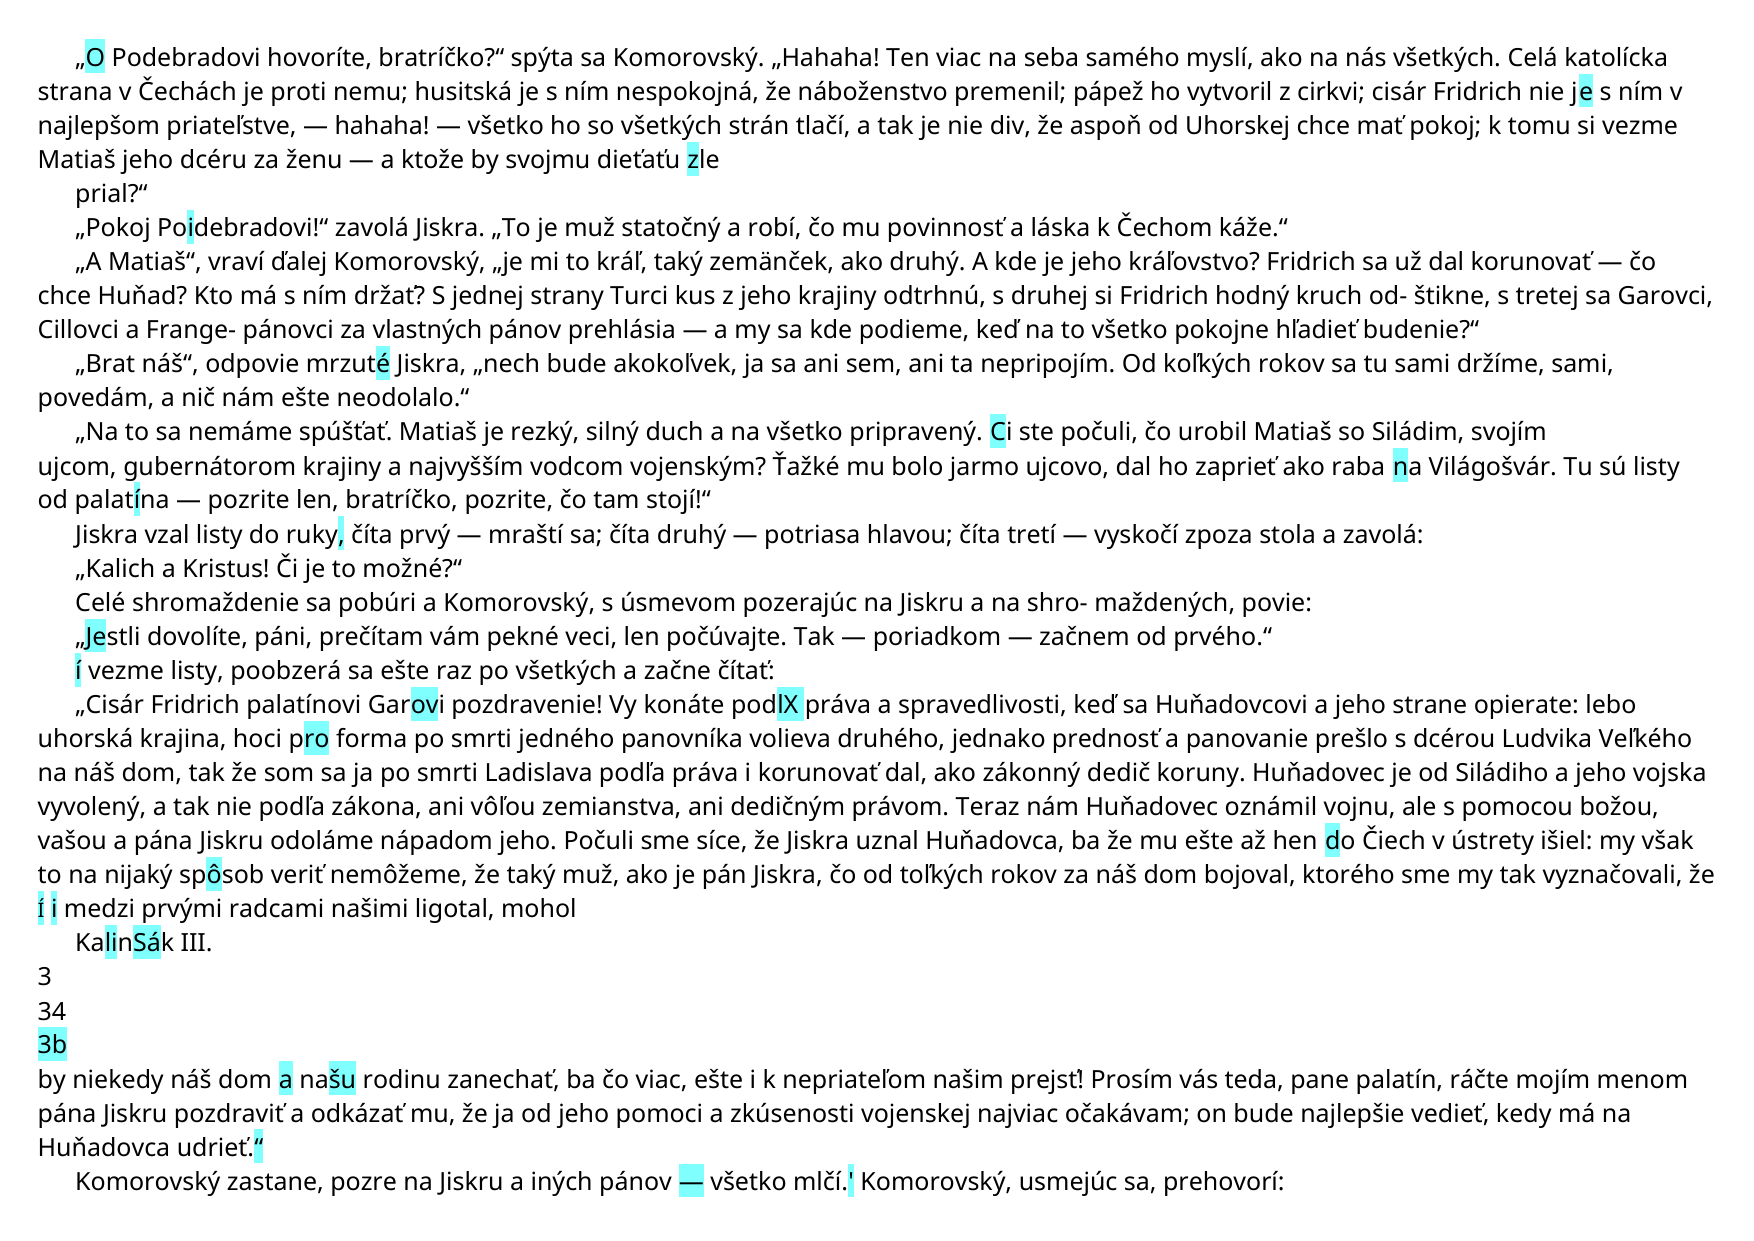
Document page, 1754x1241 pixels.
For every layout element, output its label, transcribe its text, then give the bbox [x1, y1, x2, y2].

text Komorovský zastane, pozre na Jiskru a iných pánov — všetko mlčí.' Komorovský, usmejúc sa, prehovorí: [37, 1163, 1716, 1197]
text Celé shromaždenie sa pobúri a Komorovský, s úsmevom pozerajúc na Jiskru a na shro- maždených, povie: [37, 584, 1716, 618]
text í vezme listy, poobzerá sa ešte raz po všetkých a začne čítať: [37, 652, 1716, 687]
text „Na to sa nemáme spúšťať. Matiaš je rezký, silný duch a na všetko pripravený. Ci ste počuli, čo urobil Matiaš so Siládim, svojím [37, 414, 1716, 448]
text „Pokoj Poidebradovi!“ zavolá Jiskra. „To je muž statočný a robí, čo mu povinnosť a láska k Čechom káže.“ [37, 210, 1716, 244]
text by niekedy náš dom a našu rodinu zanechať, ba čo viac, ešte i k nepriateľom našim prejsť! Prosím vás teda, pane palatín, ráčte mojím menom pána Jiskru pozdraviť a odkázať mu, že ja od jeho pomoci a zkúsenosti vojenskej najviac očakávam; on bude najlepšie vedieť, kedy má na Huňadovca udrieť.“ [37, 1061, 1716, 1163]
text „Cisár Fridrich palatínovi Garovi pozdravenie! Vy konáte podlX práva a spravedlivosti, keď sa Huňadovcovi a jeho strane opierate: lebo uhorská krajina, hoci pro forma po smrti jedného panovníka volieva druhého, jednako prednosť a panovanie prešlo s dcérou Ludvika Veľkého na náš dom, tak že som sa ja po smrti Ladislava podľa práva i korunovať dal, ako zákonný dedič koruny. Huňadovec je od Siládiho a jeho vojska vyvolený, a tak nie podľa zákona, ani vôľou zemianstva, ani dedičným právom. Teraz nám Huňadovec oznámil vojnu, ale s pomocou božou, vašou a pána Jiskru odoláme nápadom jeho. Počuli sme síce, že Jiskra uznal Huňadovca, ba že mu ešte až hen do Čiech v ústrety išiel: my však to na nijaký spôsob veriť nemôžeme, že taký muž, ako je pán Jiskra, čo od toľkých rokov za náš dom bojoval, ktorého sme my tak vyznačovali, že í i medzi prvými radcami našimi ligotal, mohol [37, 687, 1716, 925]
text 3b [37, 1027, 1716, 1061]
text 34 [37, 993, 1716, 1027]
text ujcom, gubernátorom krajiny a najvyšším vodcom vojenským? Ťažké mu bolo jarmo ujcovo, dal ho zaprieť ako raba na Világošvár. Tu sú listy od palatína — pozrite len, bratríčko, pozrite, čo tam stojí!“ [37, 448, 1716, 516]
text „O Podebradovi hovoríte, bratríčko?“ spýta sa Komorovský. „Hahaha! Ten viac na seba samého myslí, ako na nás všetkých. Celá katolícka strana v Čechách je proti nemu; husitská je s ním nespokojná, že náboženstvo premenil; pápež ho vytvoril z cirkvi; cisár Fridrich nie je s ním v najlepšom priateľstve, — hahaha! — všetko ho so všetkých strán tlačí, a tak je nie div, že aspoň od Uhorskej chce mať pokoj; k tomu si vezme Matiaš jeho dcéru za ženu — a ktože by svojmu dieťaťu zle [37, 39, 1716, 176]
text „Jestli dovolíte, páni, prečítam vám pekné veci, len počúvajte. Tak — poriadkom — začnem od prvého.“ [37, 618, 1716, 652]
text prial?“ [37, 176, 1716, 210]
text „A Matiaš“, vraví ďalej Komorovský, „je mi to kráľ, taký zemänček, ako druhý. A kde je jeho kráľovstvo? Fridrich sa už dal korunovať — čo chce Huňad? Kto má s ním držať? S jednej strany Turci kus z jeho krajiny odtrhnú, s druhej si Fridrich hodný kruch od- štikne, s tretej sa Garovci, Cillovci a Frange- pánovci za vlastných pánov prehlásia — a my sa kde podieme, keď na to všetko pokojne hľadieť budenie?“ [37, 244, 1716, 346]
text Jiskra vzal listy do ruky, číta prvý — mraští sa; číta druhý — potriasa hlavou; číta tretí — vyskočí zpoza stola a zavolá: [37, 516, 1716, 550]
text „Kalich a Kristus! Či je to možné?“ [37, 550, 1716, 584]
text KalinSák III. [37, 925, 1716, 959]
text 3 [37, 959, 1716, 993]
text „Brat náš“, odpovie mrzuté Jiskra, „nech bude akokoľvek, ja sa ani sem, ani ta nepripojím. Od koľkých rokov sa tu sami držíme, sami, povedám, a nič nám ešte neodolalo.“ [37, 346, 1716, 414]
